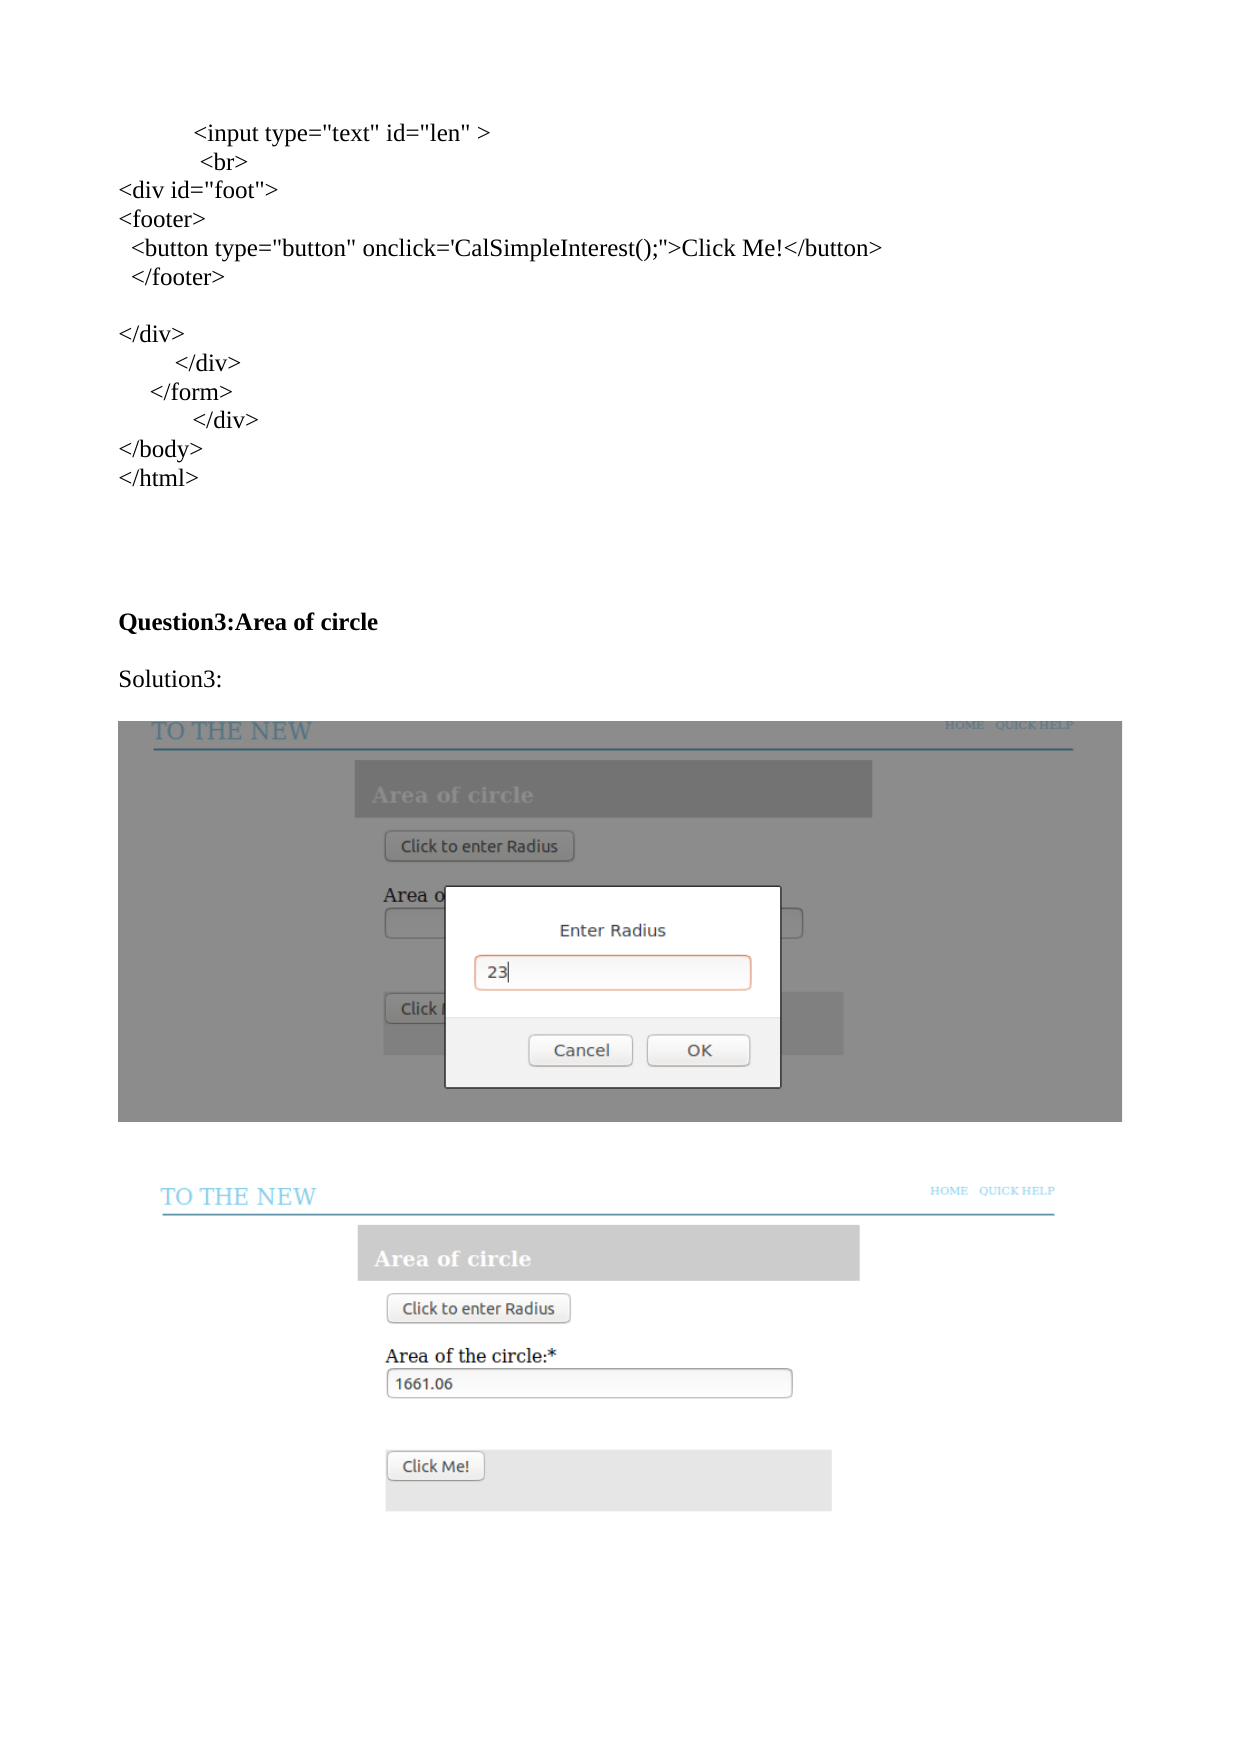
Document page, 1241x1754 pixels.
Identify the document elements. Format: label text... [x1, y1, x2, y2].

picture [118, 1179, 1123, 1555]
text <div id="foot"> [118, 176, 1122, 204]
text Question3:Area of circle [118, 607, 1122, 636]
text </div> [118, 319, 1122, 348]
text </html> [118, 463, 1122, 492]
text </form> [118, 377, 1122, 406]
text </div> [118, 348, 1122, 377]
text <footer> [118, 204, 1122, 233]
text <button type="button" onclick='CalSimpleInterest();''>Click Me!</button> [118, 233, 1122, 262]
picture [118, 721, 1123, 1122]
text Solution3: [118, 664, 1122, 693]
text <br> [118, 147, 1122, 176]
text <input type="text" id="len" > [118, 118, 1122, 147]
text </div> [118, 406, 1122, 434]
text </body> [118, 434, 1122, 463]
text </footer> [118, 262, 1122, 291]
